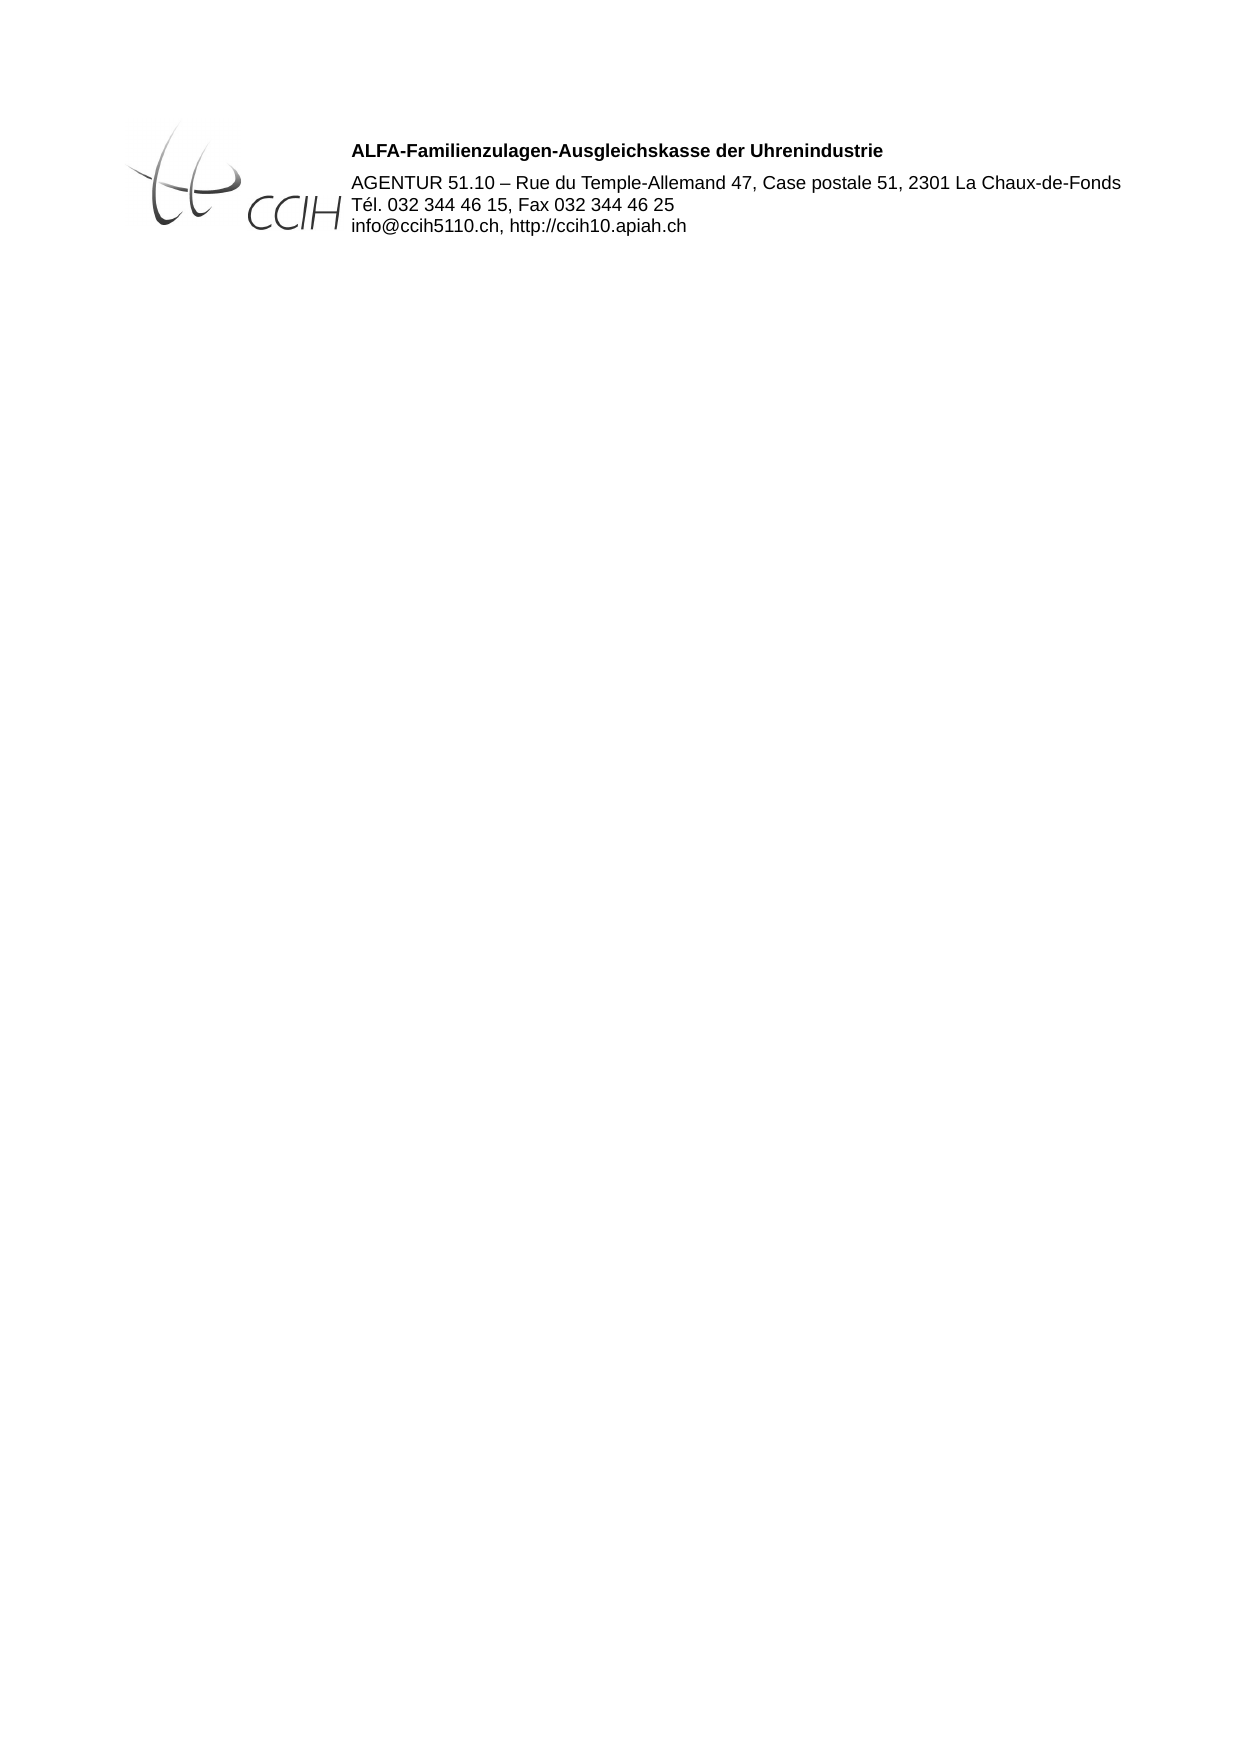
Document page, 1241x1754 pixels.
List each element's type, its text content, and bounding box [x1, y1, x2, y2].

text AGENTUR 51.10 – Rue du Temple-Allemand 47, Case postale 51, 2301 La Chaux-de-Fonds [242, 172, 1122, 193]
text info@ccih5110.ch, http://ccih10.apiah.ch [118, 215, 1122, 237]
text Tél. 032 344 46 15, Fax 032 344 46 25 [242, 193, 1122, 215]
text ALFA-Familienzulagen-Ausgleichskasse der Uhrenindustrie [242, 140, 1122, 161]
picture [124, 118, 242, 226]
picture [247, 195, 344, 231]
